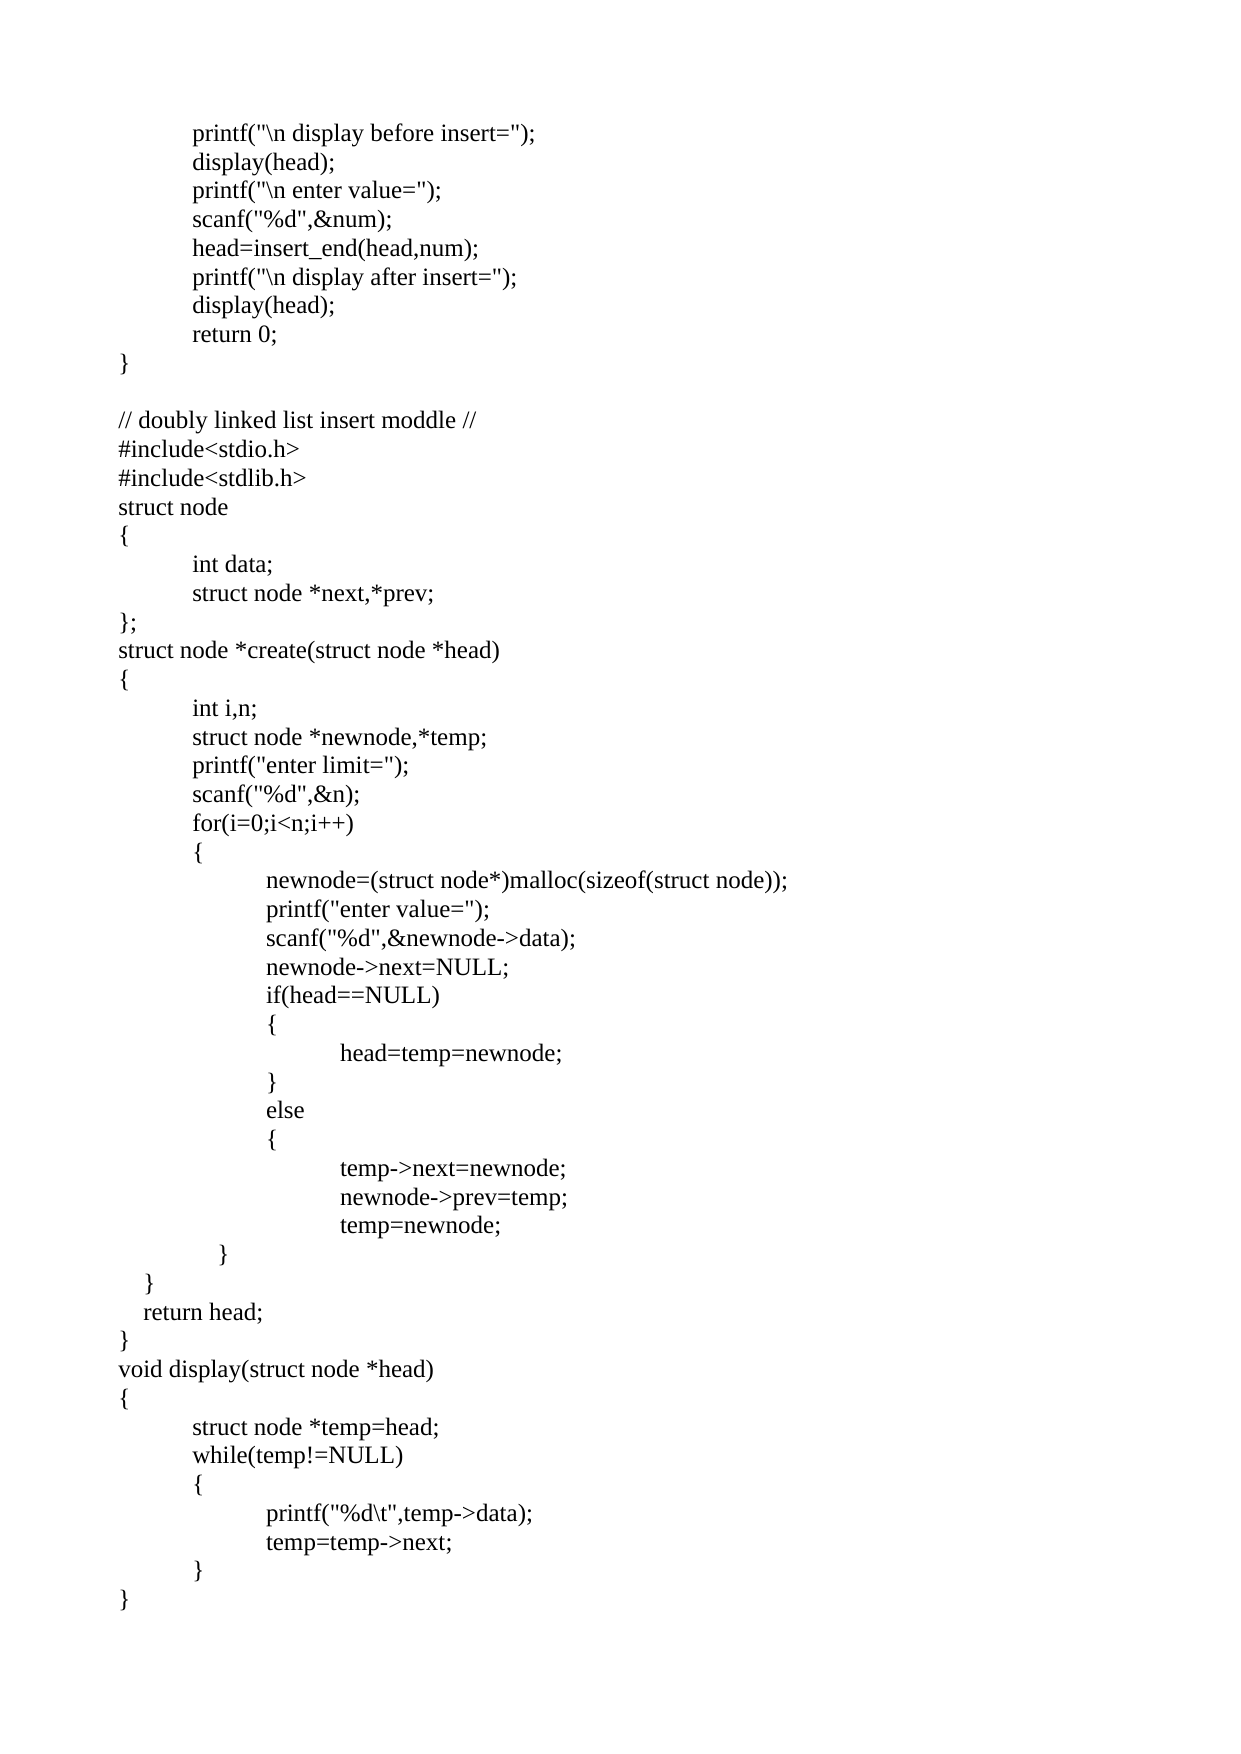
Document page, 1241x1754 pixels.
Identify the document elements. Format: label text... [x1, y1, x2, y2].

text printf("%d\t",temp->data); [118, 1498, 1122, 1527]
text struct node *create(struct node *head) [118, 636, 1122, 664]
text temp->next=newnode; [118, 1153, 1122, 1182]
text display(head); [118, 291, 1122, 319]
text { [118, 1469, 1122, 1498]
text } [118, 1239, 1122, 1268]
text { [118, 1383, 1122, 1412]
text scanf("%d",&n); [118, 779, 1122, 808]
text printf("\n enter value="); [118, 176, 1122, 204]
text struct node *temp=head; [118, 1412, 1122, 1441]
text } [118, 348, 1122, 377]
text } [118, 1326, 1122, 1354]
text { [118, 664, 1122, 693]
text } [118, 1268, 1122, 1297]
text if(head==NULL) [118, 981, 1122, 1009]
text { [118, 1009, 1122, 1038]
text return 0; [118, 319, 1122, 348]
text printf("\n display after insert="); [118, 262, 1122, 291]
text int data; [118, 549, 1122, 578]
text #include<stdlib.h> [118, 463, 1122, 492]
text int i,n; [118, 693, 1122, 722]
text temp=newnode; [118, 1211, 1122, 1239]
text { [118, 837, 1122, 866]
text } [118, 1556, 1122, 1584]
text printf("enter value="); [118, 894, 1122, 923]
text struct node [118, 492, 1122, 521]
text printf("enter limit="); [118, 751, 1122, 779]
text { [118, 521, 1122, 549]
text #include<stdio.h> [118, 434, 1122, 463]
text while(temp!=NULL) [118, 1441, 1122, 1469]
text // doubly linked list insert moddle // [118, 406, 1122, 434]
text struct node *next,*prev; [118, 578, 1122, 607]
text struct node *newnode,*temp; [118, 722, 1122, 751]
text } [118, 1067, 1122, 1096]
text } [118, 1584, 1122, 1613]
text void display(struct node *head) [118, 1354, 1122, 1383]
text temp=temp->next; [118, 1527, 1122, 1556]
text scanf("%d",&num); [118, 204, 1122, 233]
text }; [118, 607, 1122, 636]
text head=insert_end(head,num); [118, 233, 1122, 262]
text else [118, 1096, 1122, 1124]
text return head; [118, 1297, 1122, 1326]
text for(i=0;i<n;i++) [118, 808, 1122, 837]
text newnode=(struct node*)malloc(sizeof(struct node)); [118, 866, 1122, 894]
text scanf("%d",&newnode->data); [118, 923, 1122, 952]
text printf("\n display before insert="); [118, 118, 1122, 147]
text display(head); [118, 147, 1122, 176]
text { [118, 1124, 1122, 1153]
text newnode->prev=temp; [118, 1182, 1122, 1211]
text head=temp=newnode; [118, 1038, 1122, 1067]
text newnode->next=NULL; [118, 952, 1122, 981]
